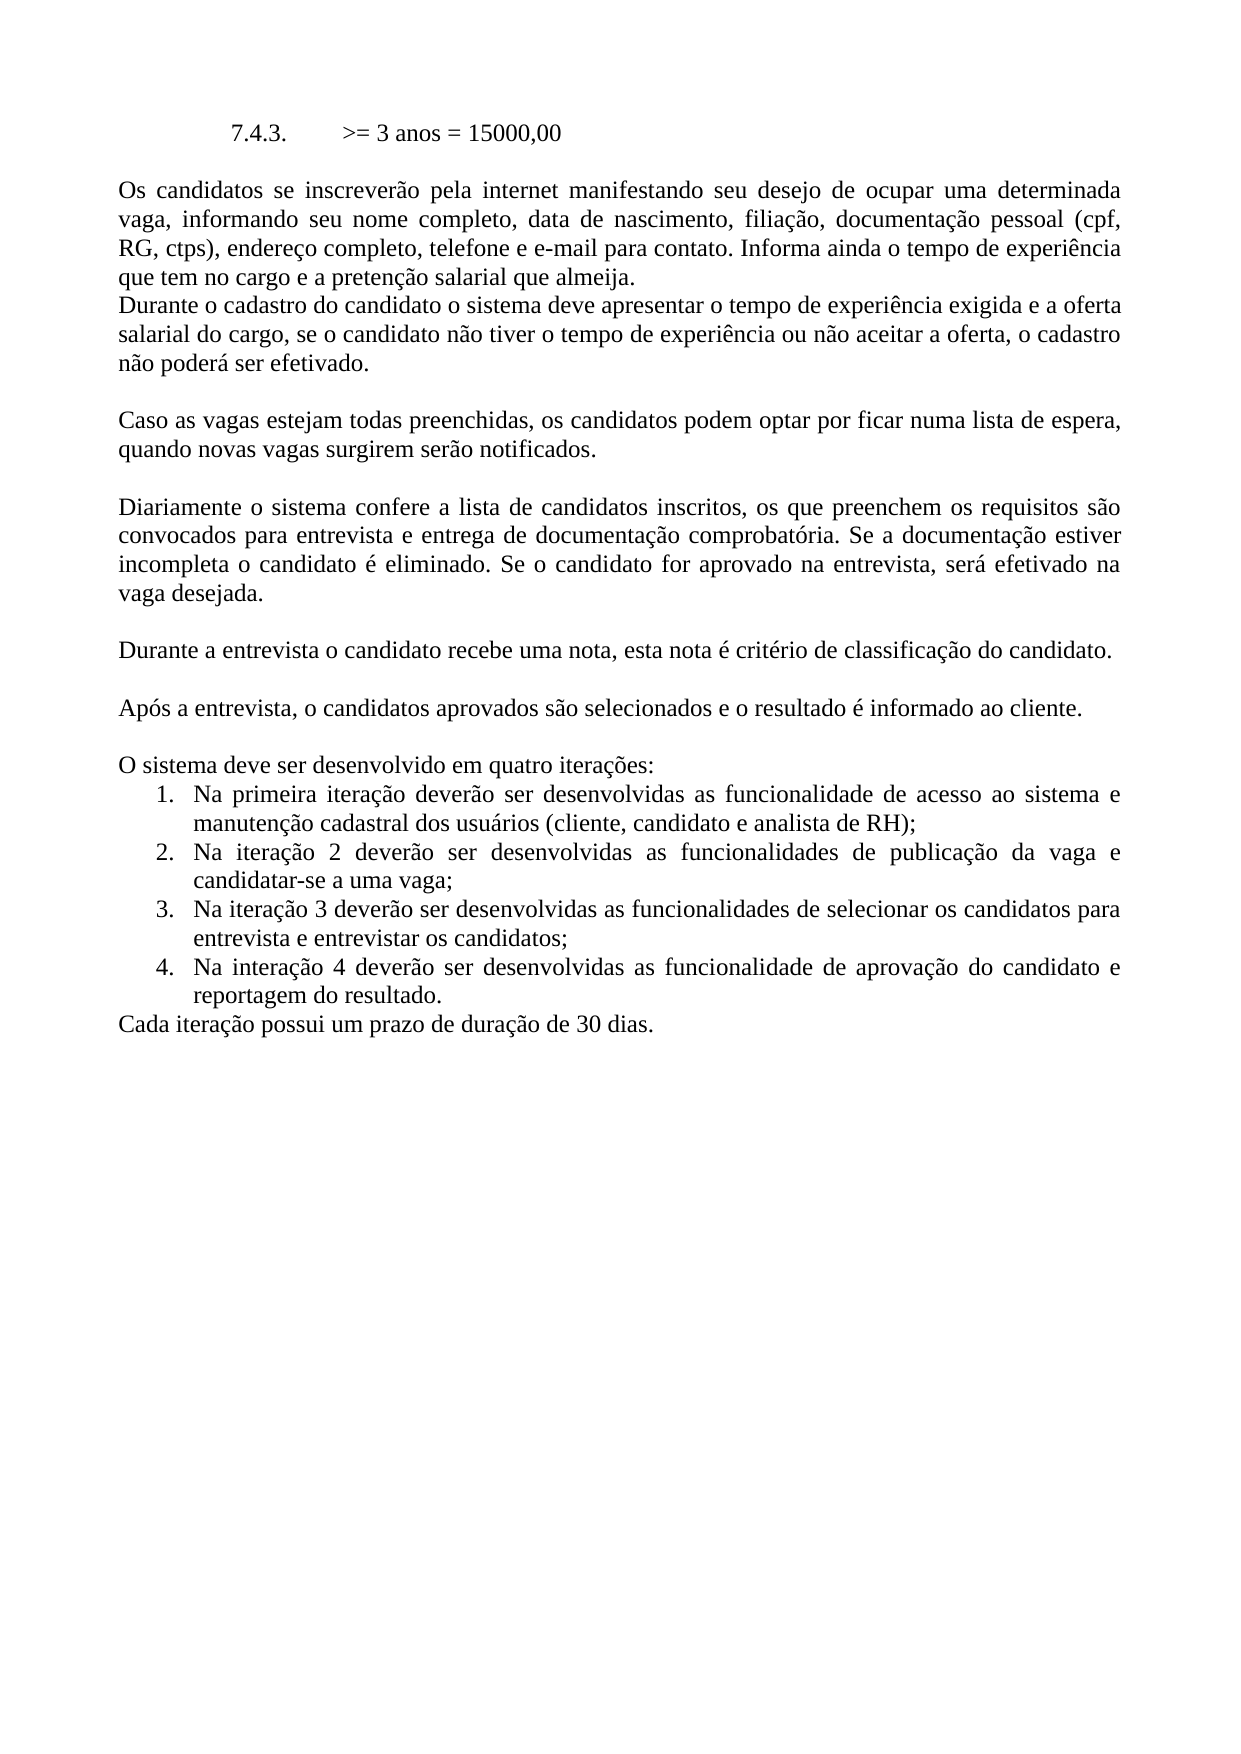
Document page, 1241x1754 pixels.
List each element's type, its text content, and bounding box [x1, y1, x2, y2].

list >= 3 anos = 15000,00 [231, 118, 1122, 147]
text Diariamente o sistema confere a lista de candidatos inscritos, os que preenchem os requisitos são convocados para entrevista e entrega de documentação comprobatória. Se a documentação estiver incompleta o candidato é eliminado. Se o candidato for aprovado na entrevista, será efetivado na vaga desejada. [118, 492, 1122, 607]
list Na iteração 3 deverão ser desenvolvidas as funcionalidades de selecionar os candidatos para entrevista e entrevistar os candidatos; [156, 894, 1122, 952]
text O sistema deve ser desenvolvido em quatro iterações: [118, 751, 1122, 779]
text Durante o cadastro do candidato o sistema deve apresentar o tempo de experiência exigida e a oferta salarial do cargo, se o candidato não tiver o tempo de experiência ou não aceitar a oferta, o cadastro não poderá ser efetivado. [118, 291, 1122, 377]
text Cada iteração possui um prazo de duração de 30 dias. [118, 1009, 1122, 1038]
list Na iteração 2 deverão ser desenvolvidas as funcionalidades de publicação da vaga e candidatar-se a uma vaga; [156, 837, 1122, 894]
text Após a entrevista, o candidatos aprovados são selecionados e o resultado é informado ao cliente. [118, 693, 1122, 722]
text Durante a entrevista o candidato recebe uma nota, esta nota é critério de classificação do candidato. [118, 636, 1122, 664]
list Na interação 4 deverão ser desenvolvidas as funcionalidade de aprovação do candidato e reportagem do resultado. [156, 952, 1122, 1009]
text Os candidatos se inscreverão pela internet manifestando seu desejo de ocupar uma determinada vaga, informando seu nome completo, data de nascimento, filiação, documentação pessoal (cpf, RG, ctps), endereço completo, telefone e e-mail para contato. Informa ainda o tempo de experiência que tem no cargo e a pretenção salarial que almeija. [118, 176, 1122, 291]
list Na primeira iteração deverão ser desenvolvidas as funcionalidade de acesso ao sistema e manutenção cadastral dos usuários (cliente, candidato e analista de RH); [156, 779, 1122, 837]
text Caso as vagas estejam todas preenchidas, os candidatos podem optar por ficar numa lista de espera, quando novas vagas surgirem serão notificados. [118, 406, 1122, 463]
